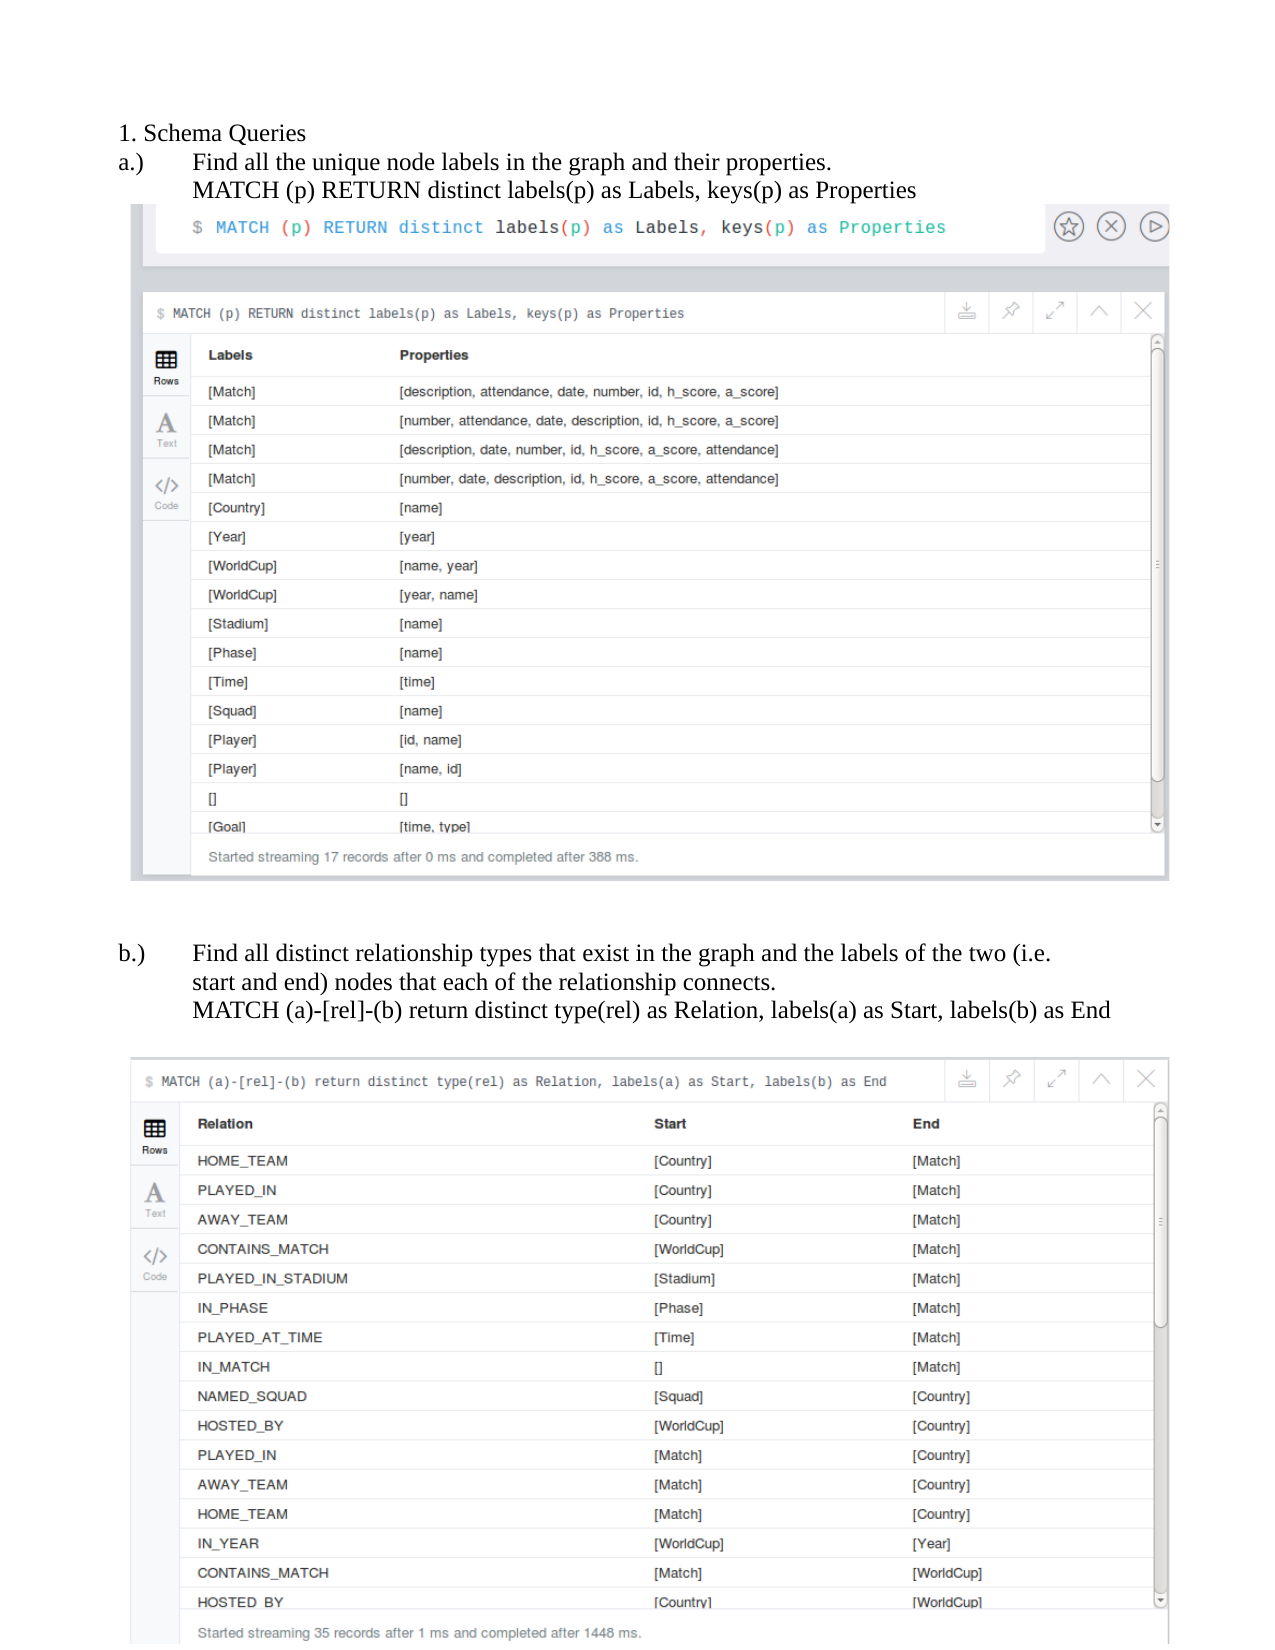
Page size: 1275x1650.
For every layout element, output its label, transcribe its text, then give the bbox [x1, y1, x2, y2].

text MATCH (p) RETURN distinct labels(p) as Labels, keys(p) as Properties [118, 176, 1157, 204]
text b.) Find all distinct relationship types that exist in the graph and the labels of the two (i.e. [118, 938, 1157, 967]
text start and end) nodes that each of the relationship connects. [118, 967, 1157, 995]
text 1. Schema Queries [118, 118, 1157, 147]
picture [130, 1057, 1170, 1644]
text MATCH (a)-[rel]-(b) return distinct type(rel) as Relation, labels(a) as Start, labels(b) as End [118, 995, 1157, 1024]
picture [130, 204, 1170, 881]
text a.) Find all the unique node labels in the graph and their properties. [118, 147, 1157, 176]
